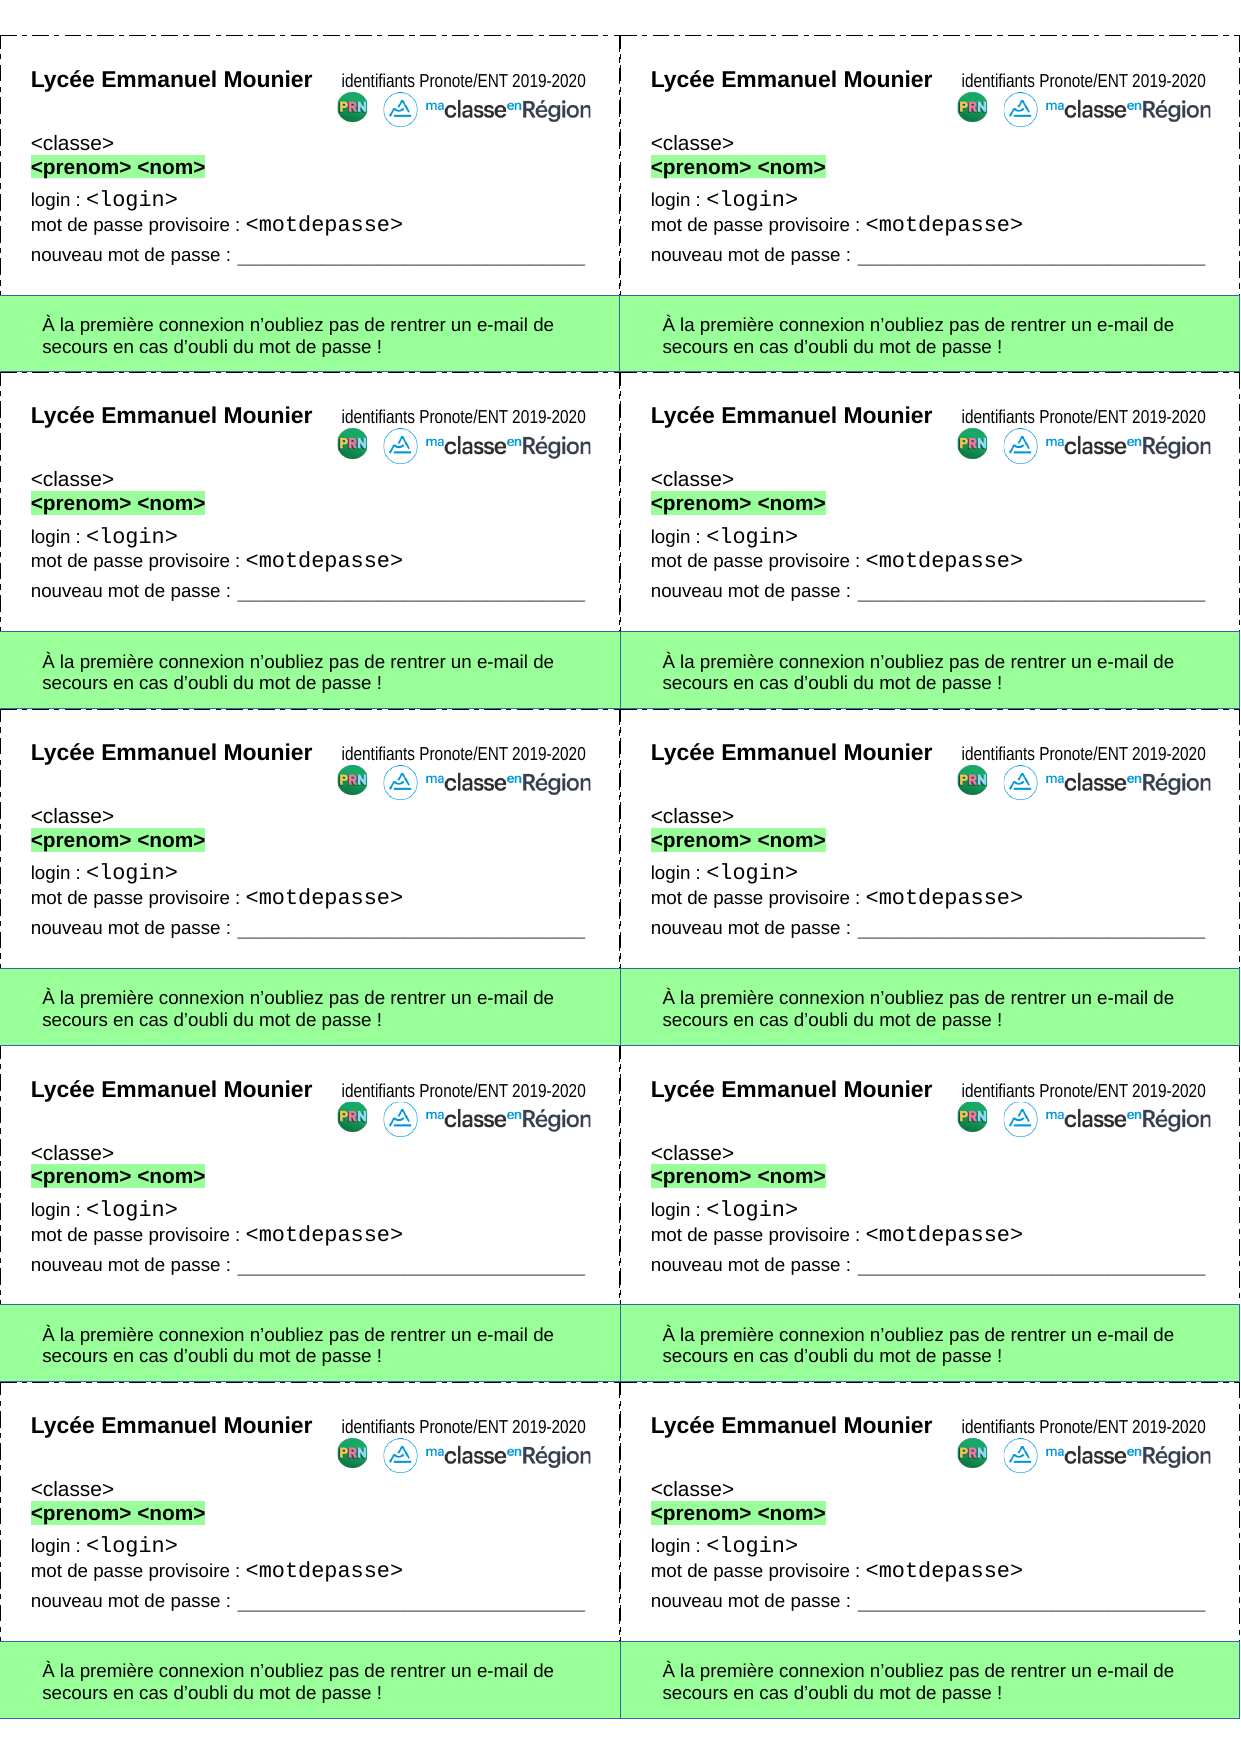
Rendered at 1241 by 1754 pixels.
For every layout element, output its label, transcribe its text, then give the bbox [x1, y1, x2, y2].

text <classe> [651, 1477, 1210, 1501]
text <classe> [31, 131, 589, 154]
picture [383, 765, 591, 800]
text mot de passe provisoire : <motdepasse> [31, 1559, 589, 1584]
picture [1003, 92, 1211, 127]
text <prenom> <nom> [651, 1164, 1210, 1188]
text login : <login> [651, 861, 1210, 886]
text Lycée Emmanuel Mounier identifiants Pronote/ENT 2019-2020 [31, 739, 589, 765]
picture [957, 428, 988, 459]
text mot de passe provisoire : <motdepasse> [31, 1223, 589, 1247]
text login : <login> [651, 525, 1210, 549]
text <classe> [31, 1477, 589, 1501]
text mot de passe provisoire : <motdepasse> [31, 549, 589, 574]
text <classe> [651, 1140, 1210, 1164]
picture [1003, 765, 1211, 800]
text <prenom> <nom> [651, 154, 1210, 178]
text mot de passe provisoire : <motdepasse> [31, 886, 589, 911]
text Lycée Emmanuel Mounier identifiants Pronote/ENT 2019-2020 [651, 66, 1210, 92]
text <prenom> <nom> [31, 828, 589, 852]
picture [383, 428, 591, 464]
text login : <login> [31, 1198, 589, 1223]
picture [957, 1438, 988, 1468]
text login : <login> [651, 1534, 1210, 1559]
text nouveau mot de passe : _________________________ [651, 574, 1210, 603]
text <prenom> <nom> [31, 1501, 589, 1525]
text mot de passe provisoire : <motdepasse> [651, 549, 1210, 574]
text <classe> [31, 1140, 589, 1164]
text login : <login> [651, 188, 1210, 213]
text nouveau mot de passe : _________________________ [651, 911, 1210, 940]
text login : <login> [31, 525, 589, 549]
picture [383, 1102, 591, 1137]
text mot de passe provisoire : <motdepasse> [31, 213, 589, 238]
text <classe> [31, 467, 589, 491]
picture [337, 1102, 368, 1132]
text login : <login> [31, 1534, 589, 1559]
picture [957, 92, 988, 122]
text <prenom> <nom> [651, 491, 1210, 515]
text Lycée Emmanuel Mounier identifiants Pronote/ENT 2019-2020 [651, 739, 1210, 765]
text <prenom> <nom> [31, 1164, 589, 1188]
text nouveau mot de passe : _________________________ [31, 1584, 589, 1613]
text <prenom> <nom> [31, 491, 589, 515]
text nouveau mot de passe : _________________________ [651, 1247, 1210, 1276]
text Lycée Emmanuel Mounier identifiants Pronote/ENT 2019-2020 [31, 1076, 589, 1102]
text <prenom> <nom> [651, 828, 1210, 852]
text mot de passe provisoire : <motdepasse> [651, 886, 1210, 911]
text nouveau mot de passe : _________________________ [31, 574, 589, 603]
text nouveau mot de passe : _________________________ [31, 1247, 589, 1276]
picture [337, 92, 368, 122]
text Lycée Emmanuel Mounier identifiants Pronote/ENT 2019-2020 [651, 402, 1210, 429]
text <prenom> <nom> [651, 1501, 1210, 1525]
text Lycée Emmanuel Mounier identifiants Pronote/ENT 2019-2020 [31, 402, 589, 429]
text mot de passe provisoire : <motdepasse> [651, 1223, 1210, 1247]
picture [1003, 1438, 1211, 1473]
picture [1003, 1102, 1211, 1137]
text <classe> [31, 804, 589, 828]
picture [337, 1438, 368, 1468]
picture [957, 765, 988, 795]
text mot de passe provisoire : <motdepasse> [651, 1559, 1210, 1584]
text nouveau mot de passe : _________________________ [651, 1584, 1210, 1613]
text Lycée Emmanuel Mounier identifiants Pronote/ENT 2019-2020 [31, 66, 589, 92]
text mot de passe provisoire : <motdepasse> [651, 213, 1210, 238]
text login : <login> [651, 1198, 1210, 1223]
picture [1003, 428, 1211, 464]
text nouveau mot de passe : _________________________ [31, 911, 589, 940]
text <classe> [651, 467, 1210, 491]
picture [337, 765, 368, 795]
text login : <login> [31, 188, 589, 213]
text login : <login> [31, 861, 589, 886]
text <classe> [651, 131, 1210, 154]
text <classe> [651, 804, 1210, 828]
picture [383, 92, 591, 127]
text Lycée Emmanuel Mounier identifiants Pronote/ENT 2019-2020 [651, 1076, 1210, 1102]
text nouveau mot de passe : _________________________ [651, 238, 1210, 267]
picture [383, 1438, 591, 1473]
picture [337, 428, 368, 459]
text Lycée Emmanuel Mounier identifiants Pronote/ENT 2019-2020 [31, 1412, 589, 1438]
text Lycée Emmanuel Mounier identifiants Pronote/ENT 2019-2020 [651, 1412, 1210, 1438]
text nouveau mot de passe : _________________________ [31, 238, 589, 267]
text <prenom> <nom> [31, 154, 589, 178]
picture [957, 1102, 988, 1132]
